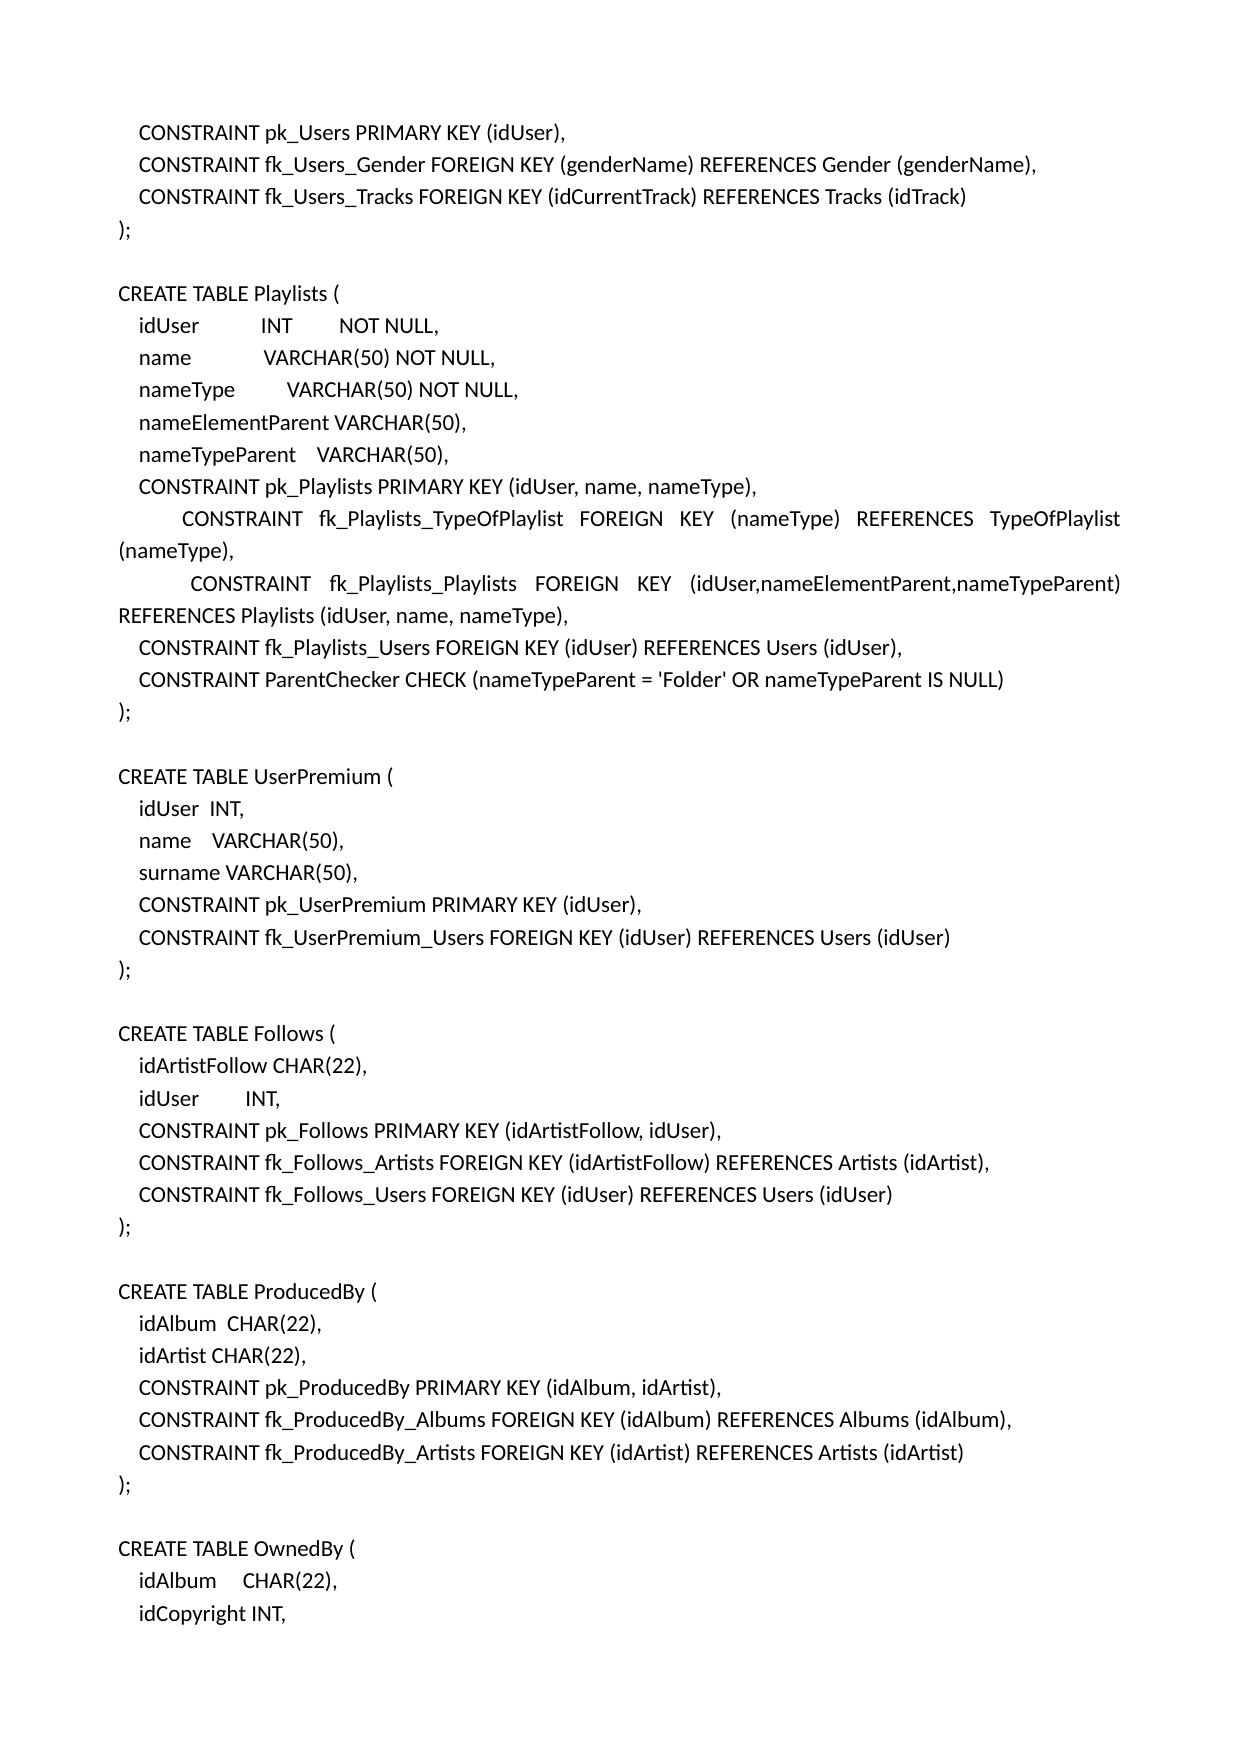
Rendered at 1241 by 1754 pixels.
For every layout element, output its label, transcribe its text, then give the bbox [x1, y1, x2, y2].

text idArtistFollow CHAR(22), [118, 1052, 1122, 1079]
text CONSTRAINT ParentChecker CHECK (nameTypeParent = 'Folder' OR nameTypeParent IS NULL) [118, 665, 1122, 693]
text CREATE TABLE UserPremium ( [118, 762, 1122, 790]
text CREATE TABLE OwnedBy ( [118, 1534, 1122, 1562]
text CONSTRAINT pk_ProducedBy PRIMARY KEY (idAlbum, idArtist), [118, 1373, 1122, 1401]
text ); [118, 215, 1122, 243]
text CONSTRAINT pk_Playlists PRIMARY KEY (idUser, name, nameType), [118, 472, 1122, 500]
text CONSTRAINT fk_Playlists_TypeOfPlaylist FOREIGN KEY (nameType) REFERENCES TypeOfPlaylist (nameType), [118, 504, 1122, 564]
text nameType VARCHAR(50) NOT NULL, [118, 376, 1122, 404]
text CREATE TABLE Follows ( [118, 1019, 1122, 1047]
text surname VARCHAR(50), [118, 858, 1122, 886]
text CONSTRAINT fk_Users_Gender FOREIGN KEY (genderName) REFERENCES Gender (genderName), [118, 150, 1122, 178]
text CONSTRAINT fk_ProducedBy_Albums FOREIGN KEY (idAlbum) REFERENCES Albums (idAlbum), [118, 1406, 1122, 1434]
text CONSTRAINT fk_UserPremium_Users FOREIGN KEY (idUser) REFERENCES Users (idUser) [118, 923, 1122, 951]
text CREATE TABLE Playlists ( [118, 279, 1122, 307]
text idUser INT, [118, 794, 1122, 822]
text ); [118, 1470, 1122, 1498]
text idUser INT, [118, 1084, 1122, 1112]
text idArtist CHAR(22), [118, 1341, 1122, 1369]
text ); [118, 1212, 1122, 1241]
text ); [118, 697, 1122, 726]
text CONSTRAINT fk_Users_Tracks FOREIGN KEY (idCurrentTrack) REFERENCES Tracks (idTrack) [118, 182, 1122, 211]
text CONSTRAINT fk_Playlists_Playlists FOREIGN KEY (idUser,nameElementParent,nameTypeParent) REFERENCES Playlists (idUser, name, nameType), [118, 569, 1122, 629]
text CONSTRAINT fk_ProducedBy_Artists FOREIGN KEY (idArtist) REFERENCES Artists (idArtist) [118, 1438, 1122, 1466]
text CREATE TABLE ProducedBy ( [118, 1277, 1122, 1305]
text CONSTRAINT pk_Users PRIMARY KEY (idUser), [118, 118, 1122, 146]
text CONSTRAINT pk_UserPremium PRIMARY KEY (idUser), [118, 891, 1122, 919]
text CONSTRAINT fk_Playlists_Users FOREIGN KEY (idUser) REFERENCES Users (idUser), [118, 633, 1122, 661]
text nameTypeParent VARCHAR(50), [118, 440, 1122, 468]
text idAlbum CHAR(22), [118, 1567, 1122, 1594]
text name VARCHAR(50) NOT NULL, [118, 343, 1122, 371]
text idAlbum CHAR(22), [118, 1309, 1122, 1337]
text CONSTRAINT fk_Follows_Users FOREIGN KEY (idUser) REFERENCES Users (idUser) [118, 1180, 1122, 1208]
text nameElementParent VARCHAR(50), [118, 408, 1122, 436]
text name VARCHAR(50), [118, 826, 1122, 854]
text CONSTRAINT fk_Follows_Artists FOREIGN KEY (idArtistFollow) REFERENCES Artists (idArtist), [118, 1148, 1122, 1176]
text CONSTRAINT pk_Follows PRIMARY KEY (idArtistFollow, idUser), [118, 1116, 1122, 1144]
text idUser INT NOT NULL, [118, 311, 1122, 339]
text idCopyright INT, [118, 1599, 1122, 1627]
text ); [118, 955, 1122, 983]
